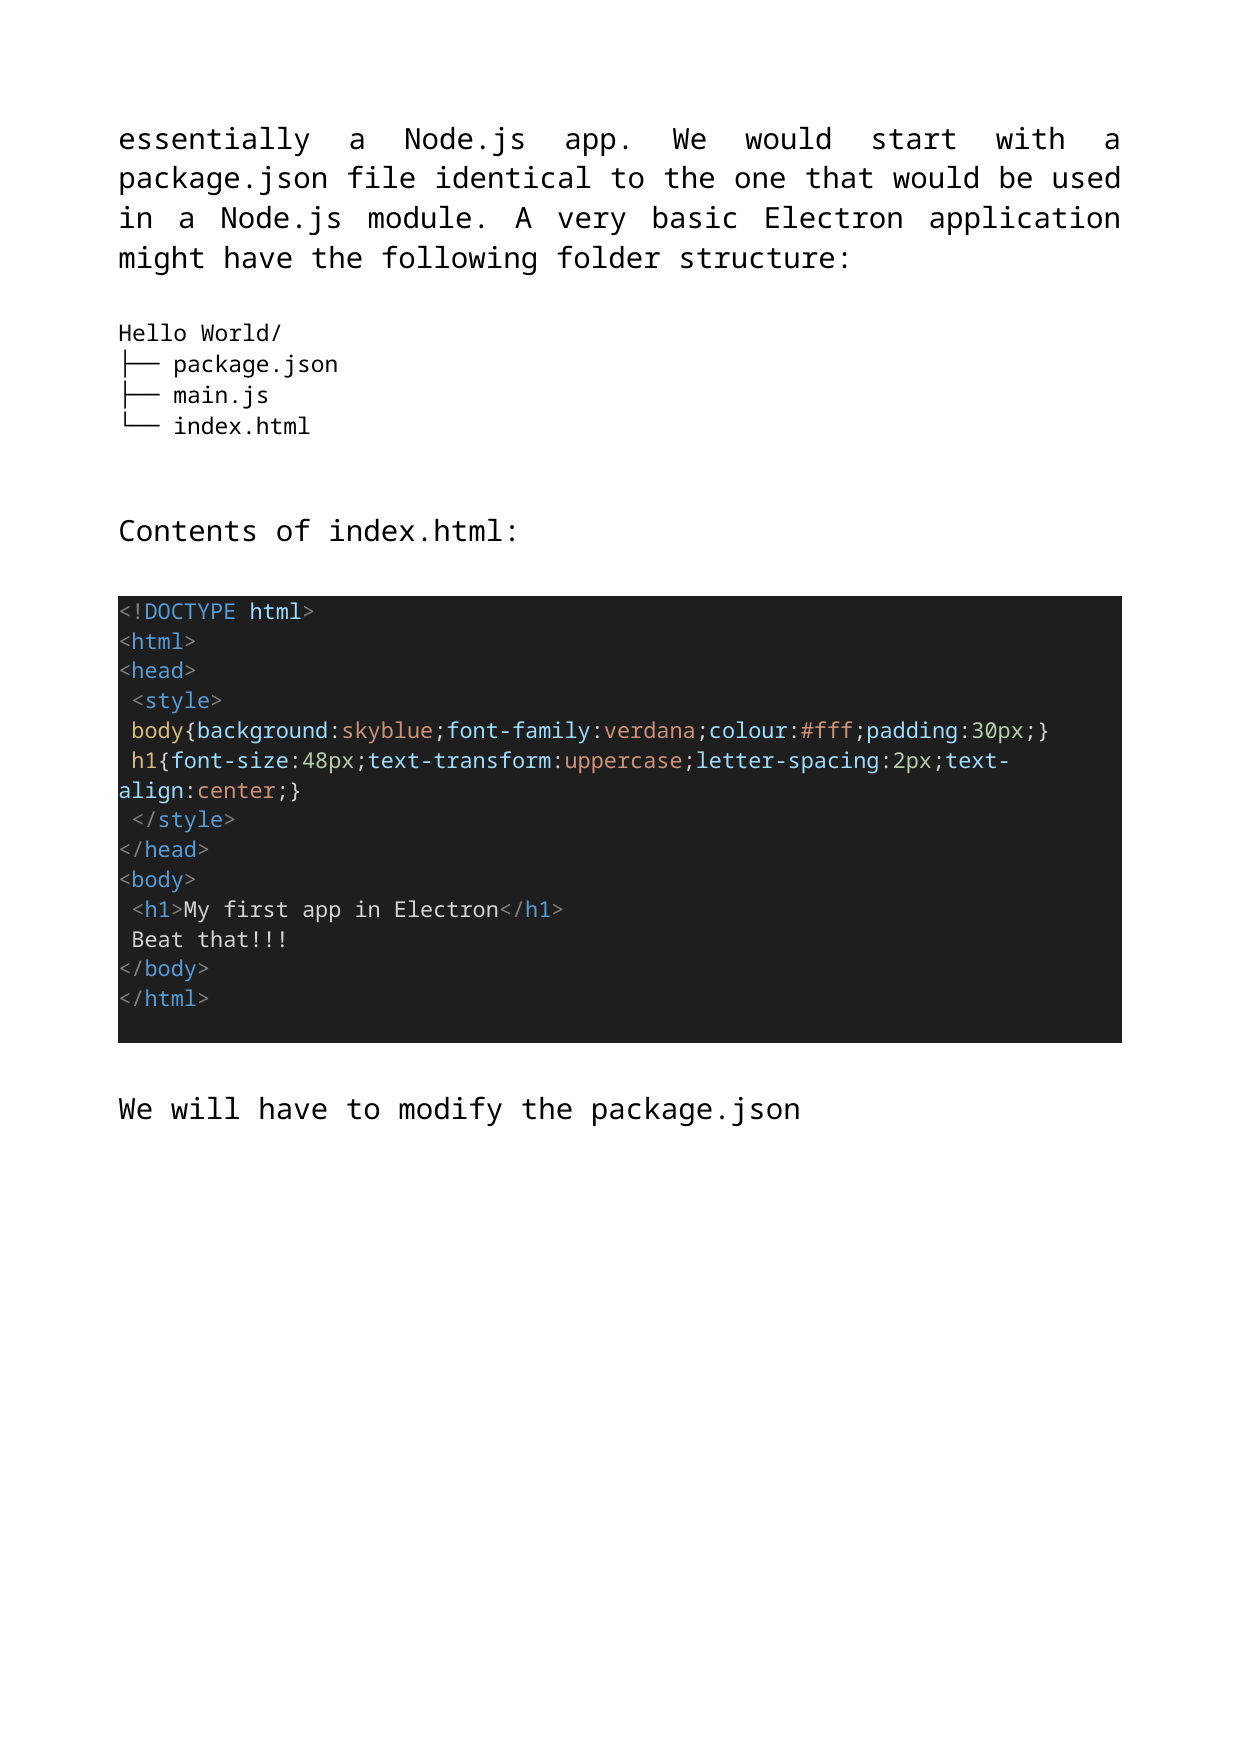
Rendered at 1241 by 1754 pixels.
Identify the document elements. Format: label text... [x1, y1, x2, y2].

text Contents of index.html: [118, 511, 1122, 550]
text └── index.html [118, 410, 1122, 442]
text </html> [118, 983, 1122, 1013]
text <h1>My first app in Electron</h1> [118, 894, 1122, 923]
text <style> [118, 685, 1122, 715]
text <!DOCTYPE html> [118, 596, 1122, 626]
text <html> [118, 626, 1122, 655]
text </head> [118, 834, 1122, 864]
text <body> [118, 864, 1122, 894]
text Hello World/ [118, 317, 1122, 348]
text <head> [118, 655, 1122, 685]
text ├── package.json [118, 348, 1122, 379]
text h1{font-size:48px;text-transform:uppercase;letter-spacing:2px;text-align:center;} [118, 745, 1122, 804]
text Beat that!!! [118, 923, 1122, 953]
text </body> [118, 953, 1122, 983]
text essentially a Node.js app. We would start with a package.json file identical to the one that would be used in a Node.js module. A very basic Electron application might have the following folder structure: [118, 118, 1122, 277]
text body{background:skyblue;font-family:verdana;colour:#fff;padding:30px;} [118, 715, 1122, 745]
text ├── main.js [118, 379, 1122, 410]
text We will have to modify the package.json [118, 1088, 1122, 1128]
text </style> [118, 804, 1122, 834]
